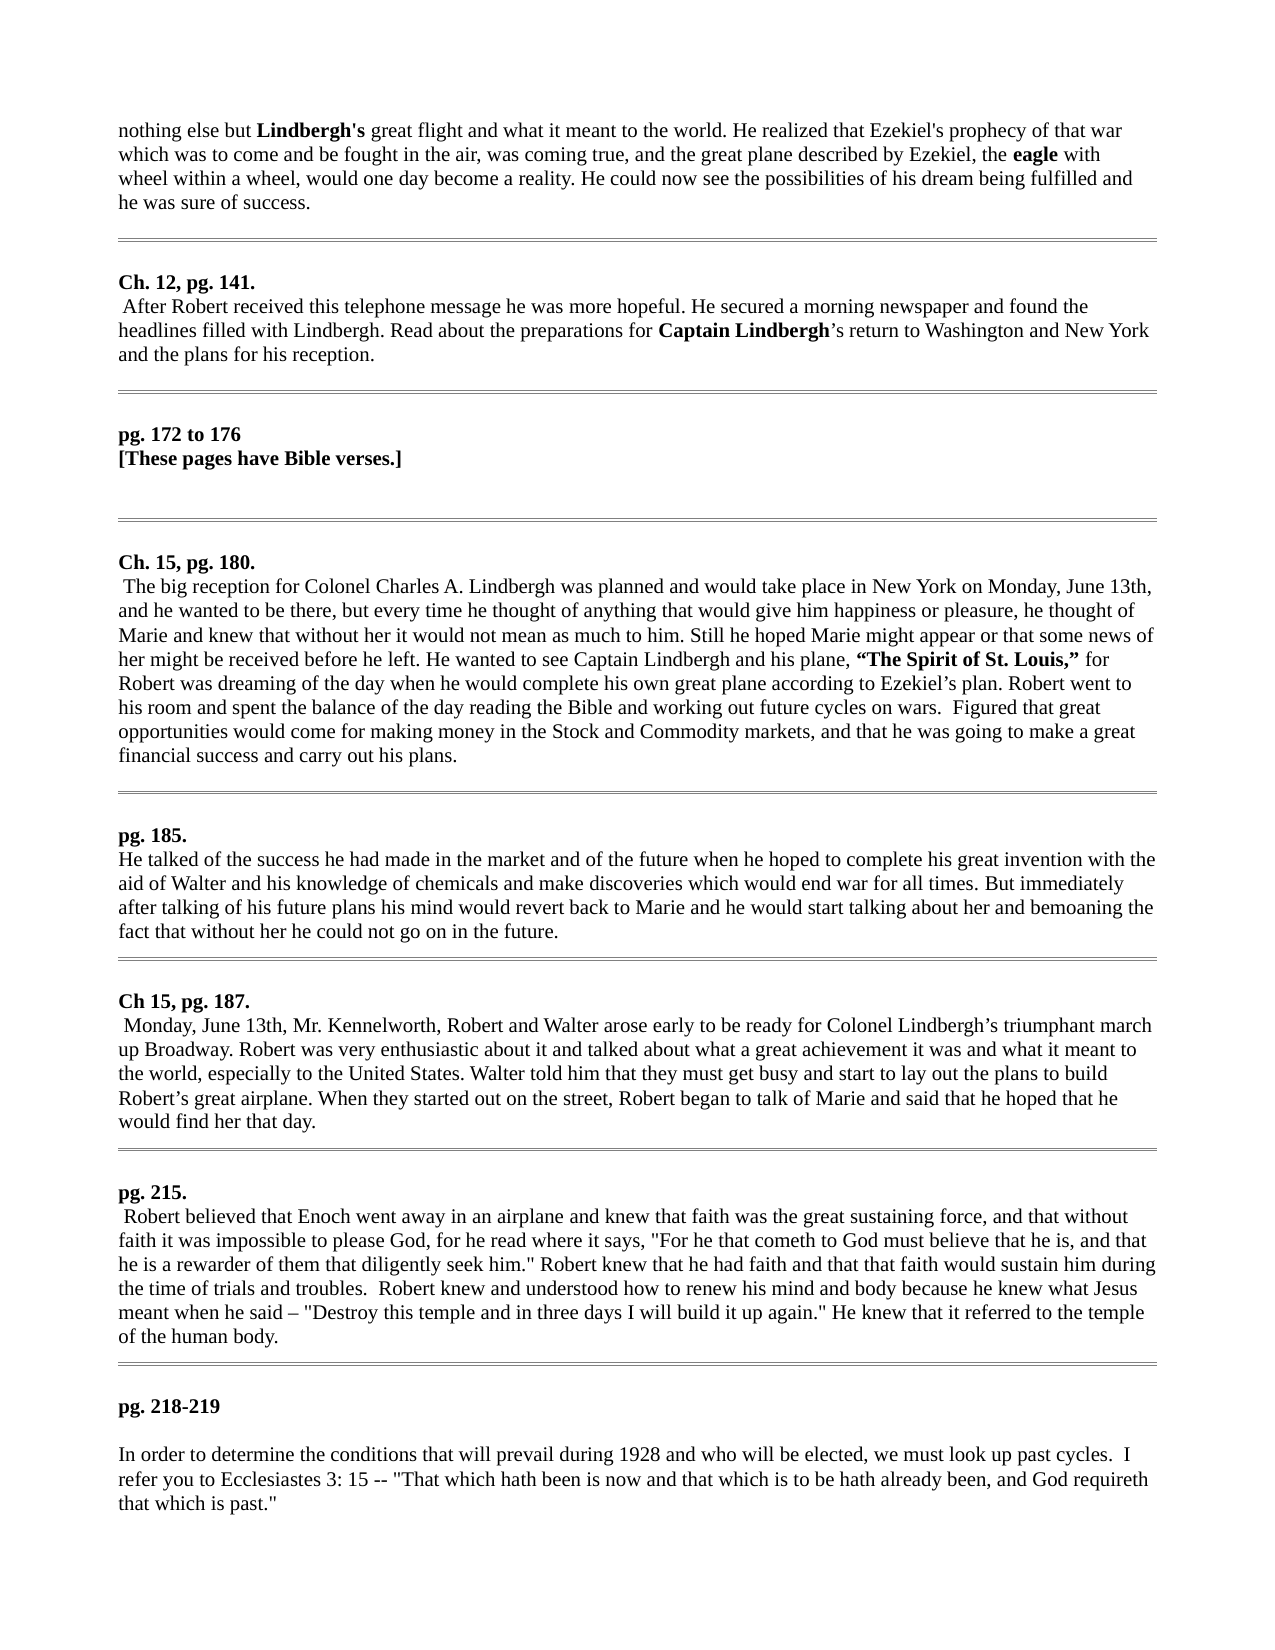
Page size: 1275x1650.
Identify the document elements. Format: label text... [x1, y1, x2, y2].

text [These pages have Bible verses.] [118, 446, 1157, 470]
text The big reception for Colonel Charles A. Lindbergh was planned and would take place in New York on Monday, June 13th, and he wanted to be there, but every time he thought of anything that would give him happiness or pleasure, he thought of Marie and knew that without her it would not mean as much to him. Still he hoped Marie might appear or that some news of her might be received before he left. He wanted to see Captain Lindbergh and his plane, “The Spirit of St. Louis,” for Robert was dreaming of the day when he would complete his own great plane according to Ezekiel’s plan. Robert went to his room and spent the balance of the day reading the Bible and working out future cycles on wars. Figured that great opportunities would come for making money in the Stock and Commodity markets, and that he was going to make a great financial success and carry out his plans. [118, 574, 1157, 767]
text Ch 15, pg. 187. [118, 989, 1157, 1013]
text pg. 185. [118, 823, 1157, 847]
text Ch. 15, pg. 180. [118, 550, 1157, 574]
text In order to determine the conditions that will prevail during 1928 and who will be elected, we must look up past cycles. I refer you to Ecclesiastes 3: 15 -- "That which hath been is now and that which is to be hath already been, and God requireth that which is past." [118, 1442, 1157, 1514]
text pg. 215. [118, 1180, 1157, 1204]
text wheel within a wheel, would one day become a reality. He could now see the possibilities of his dream being fulfilled and he was sure of success. [118, 166, 1157, 214]
text Monday, June 13th, Mr. Kennelworth, Robert and Walter arose early to be ready for Colonel Lindbergh’s triumphant march up Broadway. Robert was very enthusiastic about it and talked about what a great achievement it was and what it meant to the world, especially to the United States. Walter told him that they must get busy and start to lay out the plans to build Robert’s great airplane. When they started out on the street, Robert began to talk of Marie and said that he hoped that he would find her that day. [118, 1013, 1157, 1133]
text Ch. 12, pg. 141. [118, 270, 1157, 294]
text the time of trials and troubles. Robert knew and understood how to renew his mind and body because he knew what Jesus meant when he said – "Destroy this temple and in three days I will build it up again." He knew that it referred to the temple of the human body. [118, 1276, 1157, 1348]
text Robert believed that Enoch went away in an airplane and knew that faith was the great sustaining force, and that without faith it was impossible to please God, for he read where it says, "For he that cometh to God must believe that he is, and that he is a rewarder of them that diligently seek him." Robert knew that he had faith and that that faith would sustain him during [118, 1204, 1157, 1276]
text pg. 172 to 176 [118, 422, 1157, 446]
text After Robert received this telephone message he was more hopeful. He secured a morning newspaper and found the headlines filled with Lindbergh. Read about the preparations for Captain Lindbergh’s return to Washington and New York and the plans for his reception. [118, 294, 1157, 366]
text pg. 218-219 [118, 1394, 1157, 1418]
text He talked of the success he had made in the market and of the future when he hoped to complete his great invention with the aid of Walter and his knowledge of chemicals and make discoveries which would end war for all times. But immediately after talking of his future plans his mind would revert back to Marie and he would start talking about her and bemoaning the fact that without her he could not go on in the future. [118, 847, 1157, 943]
text nothing else but Lindbergh's great flight and what it meant to the world. He realized that Ezekiel's prophecy of that war which was to come and be fought in the air, was coming true, and the great plane described by Ezekiel, the eagle with [118, 118, 1157, 166]
